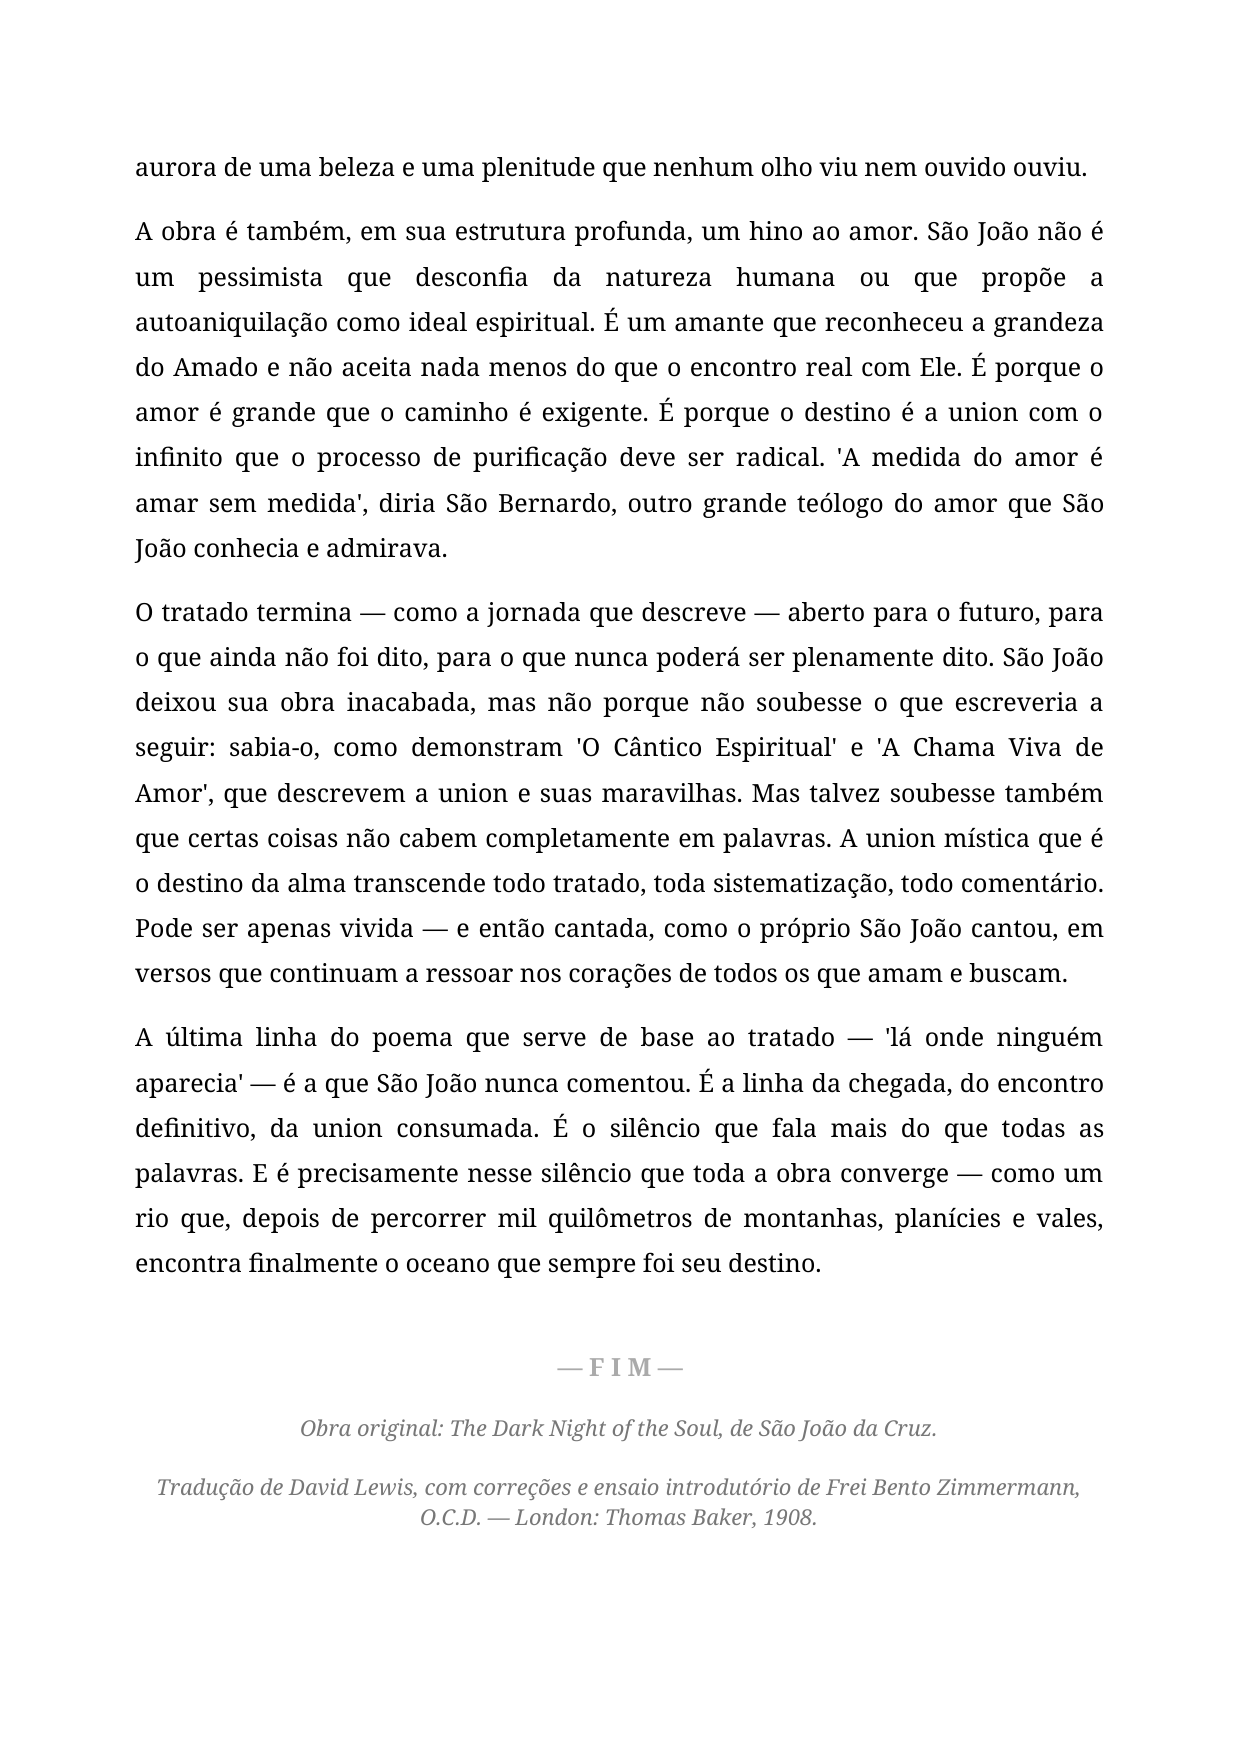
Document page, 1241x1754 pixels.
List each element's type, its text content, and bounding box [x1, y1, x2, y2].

text aurora de uma beleza e uma plenitude que nenhum olho viu nem ouvido ouviu. [135, 150, 1105, 184]
text A obra é também, em sua estrutura profunda, um hino ao amor. São João não é um pessimista que desconfia da natureza humana ou que propõe a autoaniquilação como ideal espiritual. É um amante que reconheceu a grandeza do Amado e não aceita nada menos do que o encontro real com Ele. É porque o amor é grande que o caminho é exigente. É porque o destino é a union com o infinito que o processo de purificação deve ser radical. 'A medida do amor é amar sem medida', diria São Bernardo, outro grande teólogo do amor que São João conhecia e admirava. [135, 214, 1105, 564]
text O tratado termina — como a jornada que descreve — aberto para o futuro, para o que ainda não foi dito, para o que nunca poderá ser plenamente dito. São João deixou sua obra inacabada, mas não porque não soubesse o que escreveria a seguir: sabia-o, como demonstram 'O Cântico Espiritual' e 'A Chama Viva de Amor', que descrevem a union e suas maravilhas. Mas talvez soubesse também que certas coisas não cabem completamente em palavras. A union mística que é o destino da alma transcende todo tratado, toda sistematização, todo comentário. Pode ser apenas vivida — e então cantada, como o próprio São João cantou, em versos que continuam a ressoar nos corações de todos os que amam e buscam. [135, 594, 1105, 990]
text Tradução de David Lewis, com correções e ensaio introdutório de Frei Bento Zimmermann, O.C.D. — London: Thomas Baker, 1908. [135, 1472, 1105, 1531]
text Obra original: The Dark Night of the Soul, de São João da Cruz. [135, 1413, 1105, 1443]
text — F I M — [135, 1349, 1105, 1384]
text A última linha do poema que serve de base ao tratado — 'lá onde ninguém aparecia' — é a que São João nunca comentou. É a linha da chegada, do encontro definitivo, da union consumada. É o silêncio que fala mais do que todas as palavras. E é precisamente nesse silêncio que toda a obra converge — como um rio que, depois de percorrer mil quilômetros de montanhas, planícies e vales, encontra finalmente o oceano que sempre foi seu destino. [135, 1020, 1105, 1280]
